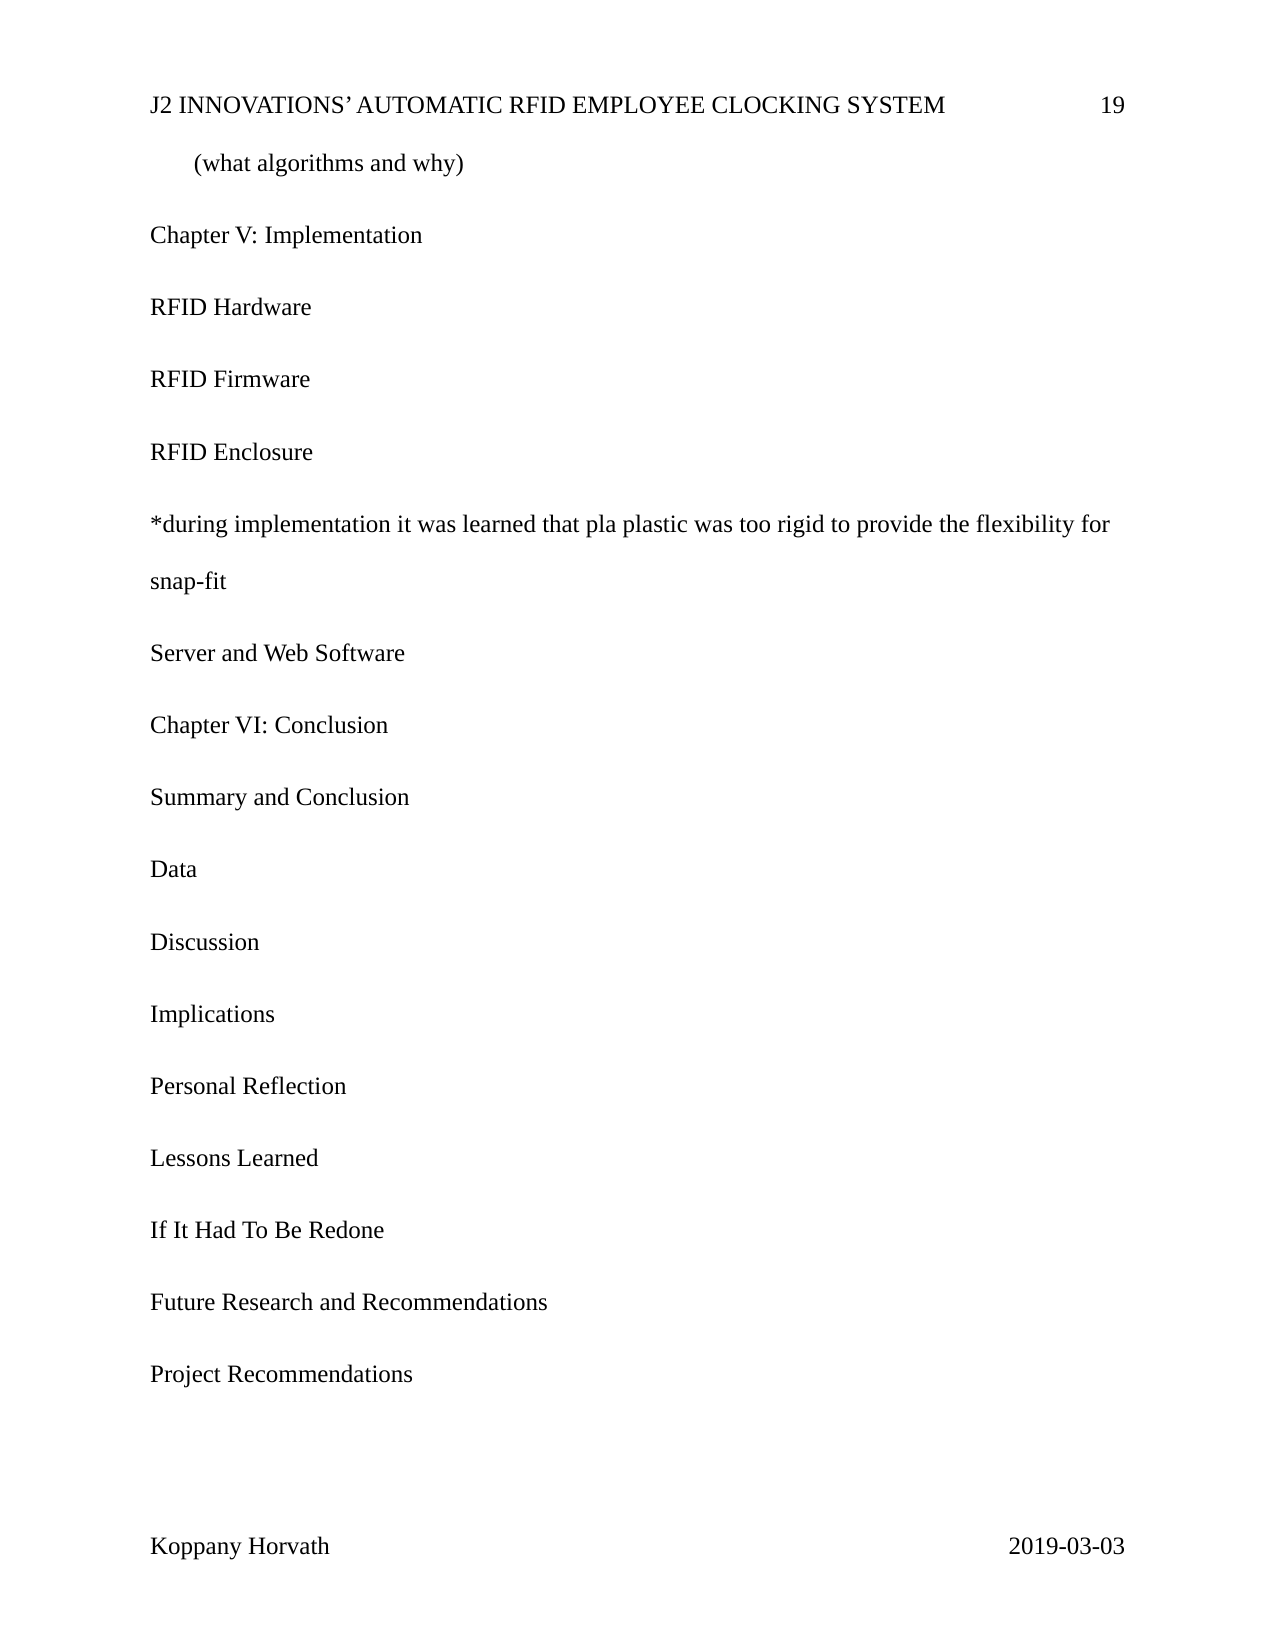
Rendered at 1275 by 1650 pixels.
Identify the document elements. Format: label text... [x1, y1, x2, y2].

text Chapter VI: Conclusion [150, 710, 1125, 739]
text Data [150, 854, 1125, 883]
text Implications [150, 999, 1125, 1027]
text Summary and Conclusion [150, 782, 1125, 811]
text RFID Firmware [150, 364, 1125, 393]
text RFID Hardware [150, 292, 1125, 321]
text Chapter V: Implementation [150, 220, 1125, 249]
text *during implementation it was learned that pla plastic was too rigid to provide the flexibility for snap-fit [150, 509, 1125, 595]
text Lessons Learned [150, 1143, 1125, 1172]
text Future Research and Recommendations [150, 1287, 1125, 1316]
text Project Recommendations [150, 1359, 1125, 1388]
text Server and Web Software [150, 638, 1125, 667]
text Discussion [150, 927, 1125, 955]
text RFID Enclosure [150, 437, 1125, 465]
text Personal Reflection [150, 1071, 1125, 1099]
text If It Had To Be Redone [150, 1215, 1125, 1244]
text (what algorithms and why) [150, 148, 1125, 177]
